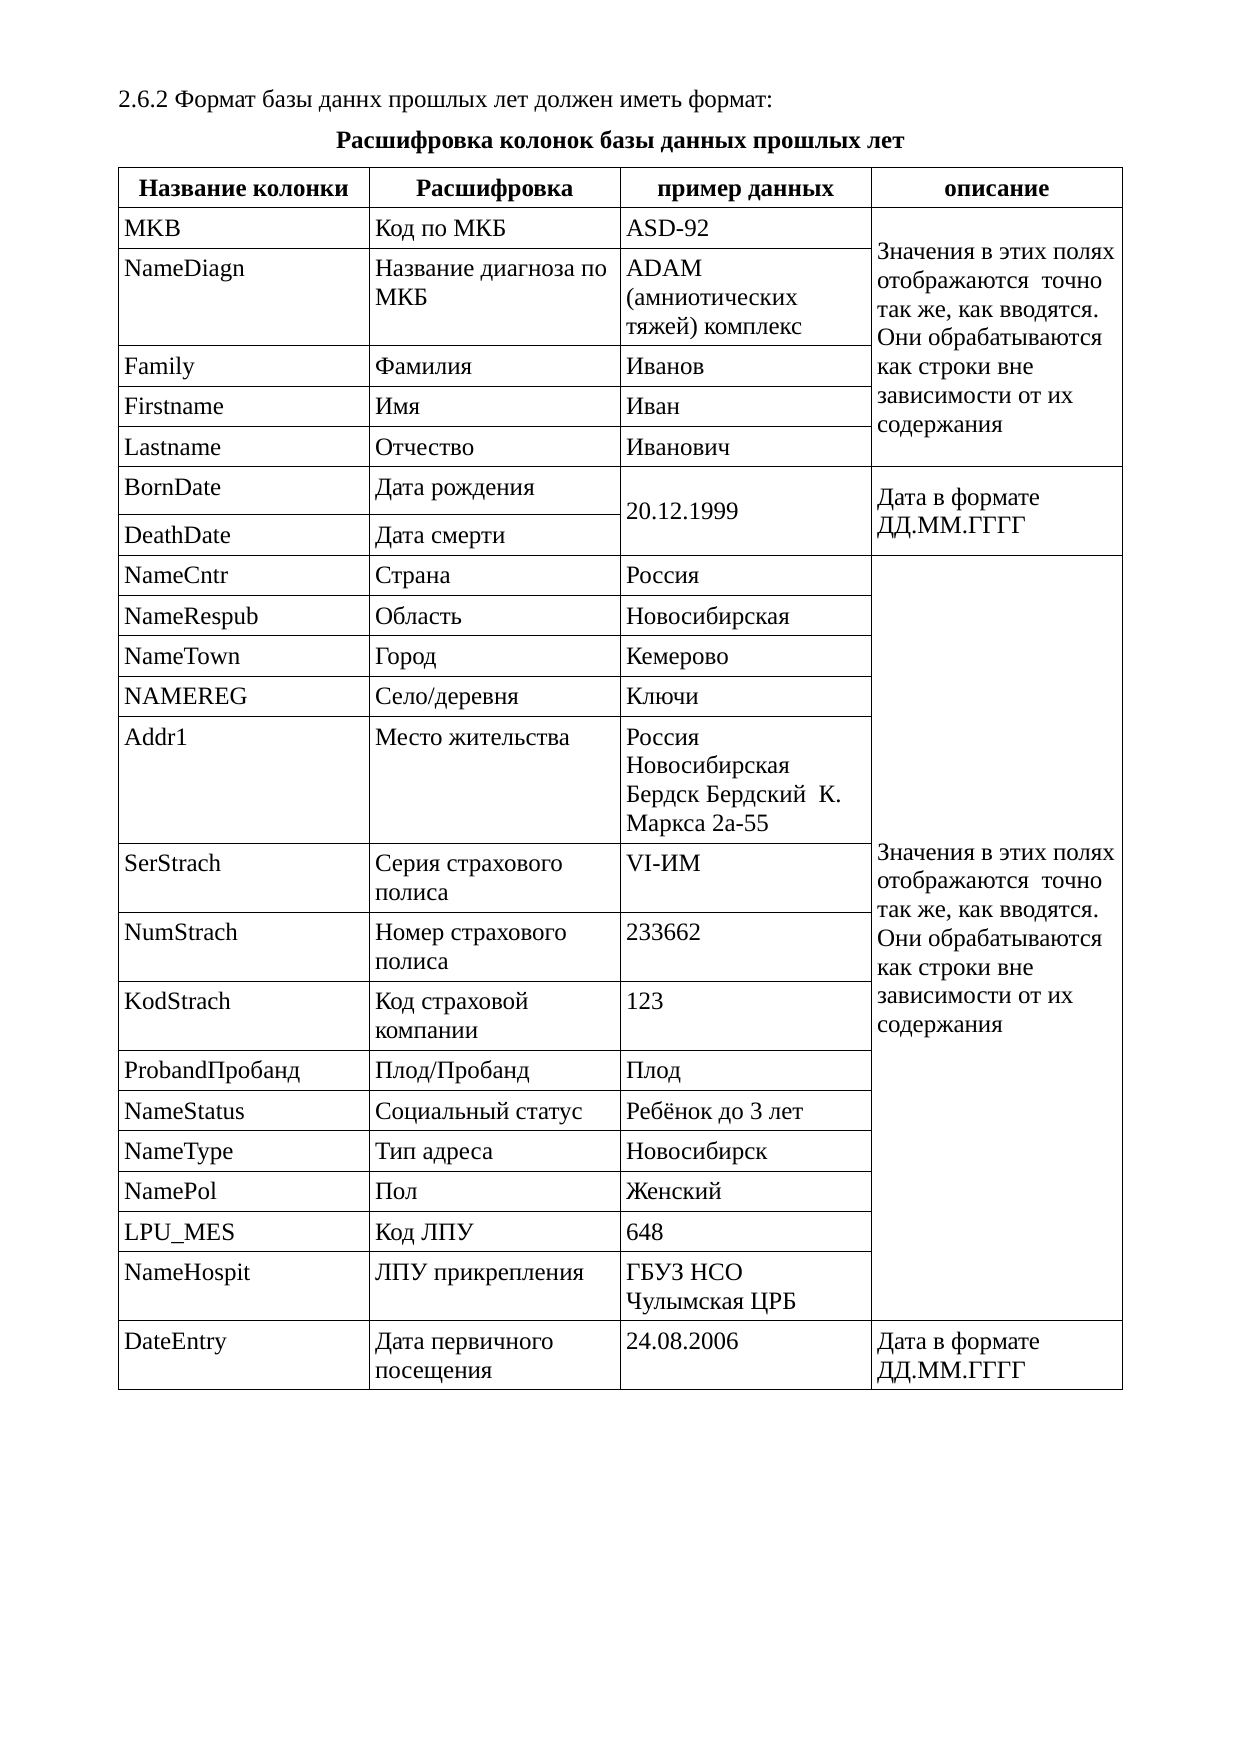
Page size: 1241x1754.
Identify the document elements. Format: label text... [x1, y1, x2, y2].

table_cell Плод/Пробанд [370, 1051, 620, 1090]
table_cell KodStrach [119, 982, 369, 1050]
table_cell NameType [119, 1131, 369, 1171]
table_cell Новосибирск [621, 1131, 871, 1171]
table_cell ЛПУ прикрепления [370, 1252, 620, 1320]
table_cell Код ЛПУ [370, 1212, 620, 1251]
table_cell Дата рождения [370, 467, 620, 514]
table_cell Иванович [621, 427, 871, 466]
table_cell BornDate [119, 467, 369, 514]
table_cell Село/деревня [370, 677, 620, 716]
table_cell Номер страхового полиса [370, 913, 620, 981]
table_header Название колонки [119, 168, 369, 207]
table_cell NameTown [119, 636, 369, 676]
table_cell DeathDate [119, 515, 369, 555]
table_cell NAMEREG [119, 677, 369, 716]
table_cell Отчество [370, 427, 620, 466]
table_cell NameRespub [119, 596, 369, 635]
table_cell Социальный статус [370, 1091, 620, 1130]
table_cell NameHospit [119, 1252, 369, 1320]
table_cell 20.12.1999 [621, 467, 871, 555]
text 2.6.2 Формат базы даннх прошлых лет должен иметь формат: [118, 84, 1122, 113]
table_cell Кемерово [621, 636, 871, 676]
table_cell Фамилия [370, 346, 620, 386]
table_cell ГБУЗ НСО Чулымская ЦРБ [621, 1252, 871, 1320]
table_cell Дата смерти [370, 515, 620, 555]
table_cell Дата первичного посещения [370, 1321, 620, 1389]
table_header описание [872, 168, 1122, 207]
table_cell Значения в этих полях отображаются точно так же, как вводятся. Они обрабатываются как строки вне зависимости от их содержания [872, 208, 1122, 466]
table_cell Ребёнок до 3 лет [621, 1091, 871, 1130]
table_cell Серия страхового полиса [370, 844, 620, 912]
table_cell Россия [621, 556, 871, 595]
text Расшифровка колонок базы данных прошлых лет [118, 126, 1122, 154]
table_cell NameStatus [119, 1091, 369, 1130]
table_cell Название диагноза по МКБ [370, 249, 620, 345]
table_cell Lastname [119, 427, 369, 466]
table_cell Город [370, 636, 620, 676]
table_cell Россия Новосибирская Бердск Бердский К. Маркса 2а-55 [621, 717, 871, 842]
table_cell Код страховой компании [370, 982, 620, 1050]
table_cell NumStrach [119, 913, 369, 981]
table_header пример данных [621, 168, 871, 207]
table_cell Иван [621, 387, 871, 426]
table_cell Ключи [621, 677, 871, 716]
table_cell Новосибирская [621, 596, 871, 635]
table_cell Код по МКБ [370, 208, 620, 247]
table_cell Иванов [621, 346, 871, 386]
table_cell Дата в формате ДД.ММ.ГГГГ [872, 467, 1122, 555]
table_cell Женский [621, 1172, 871, 1211]
table_cell Область [370, 596, 620, 635]
table_cell 24.08.2006 [621, 1321, 871, 1389]
table_cell NamePol [119, 1172, 369, 1211]
table_cell Дата в формате ДД.ММ.ГГГГ [872, 1321, 1122, 1389]
table_cell ASD-92 [621, 208, 871, 247]
table_cell Плод [621, 1051, 871, 1090]
table_cell SerStrach [119, 844, 369, 912]
table_cell Firstname [119, 387, 369, 426]
table_cell VI-ИМ [621, 844, 871, 912]
table_cell Family [119, 346, 369, 386]
table_cell DateEntry [119, 1321, 369, 1389]
table_cell Страна [370, 556, 620, 595]
table_cell Addr1 [119, 717, 369, 842]
table_header Расшифровка [370, 168, 620, 207]
table_cell 123 [621, 982, 871, 1050]
table_cell Имя [370, 387, 620, 426]
table_cell 648 [621, 1212, 871, 1251]
table_cell NameDiagn [119, 249, 369, 345]
table_cell LPU_MES [119, 1212, 369, 1251]
table_cell 233662 [621, 913, 871, 981]
table_cell MKB [119, 208, 369, 247]
table_cell Пол [370, 1172, 620, 1211]
table_cell Место жительства [370, 717, 620, 842]
table_cell Тип адреса [370, 1131, 620, 1171]
table_cell ADAM (амниотических тяжей) комплекс [621, 249, 871, 345]
table_cell Значения в этих полях отображаются точно так же, как вводятся. Они обрабатываются как строки вне зависимости от их содержания [872, 556, 1122, 1320]
table_cell NameCntr [119, 556, 369, 595]
table_cell ProbandПробанд [119, 1051, 369, 1090]
